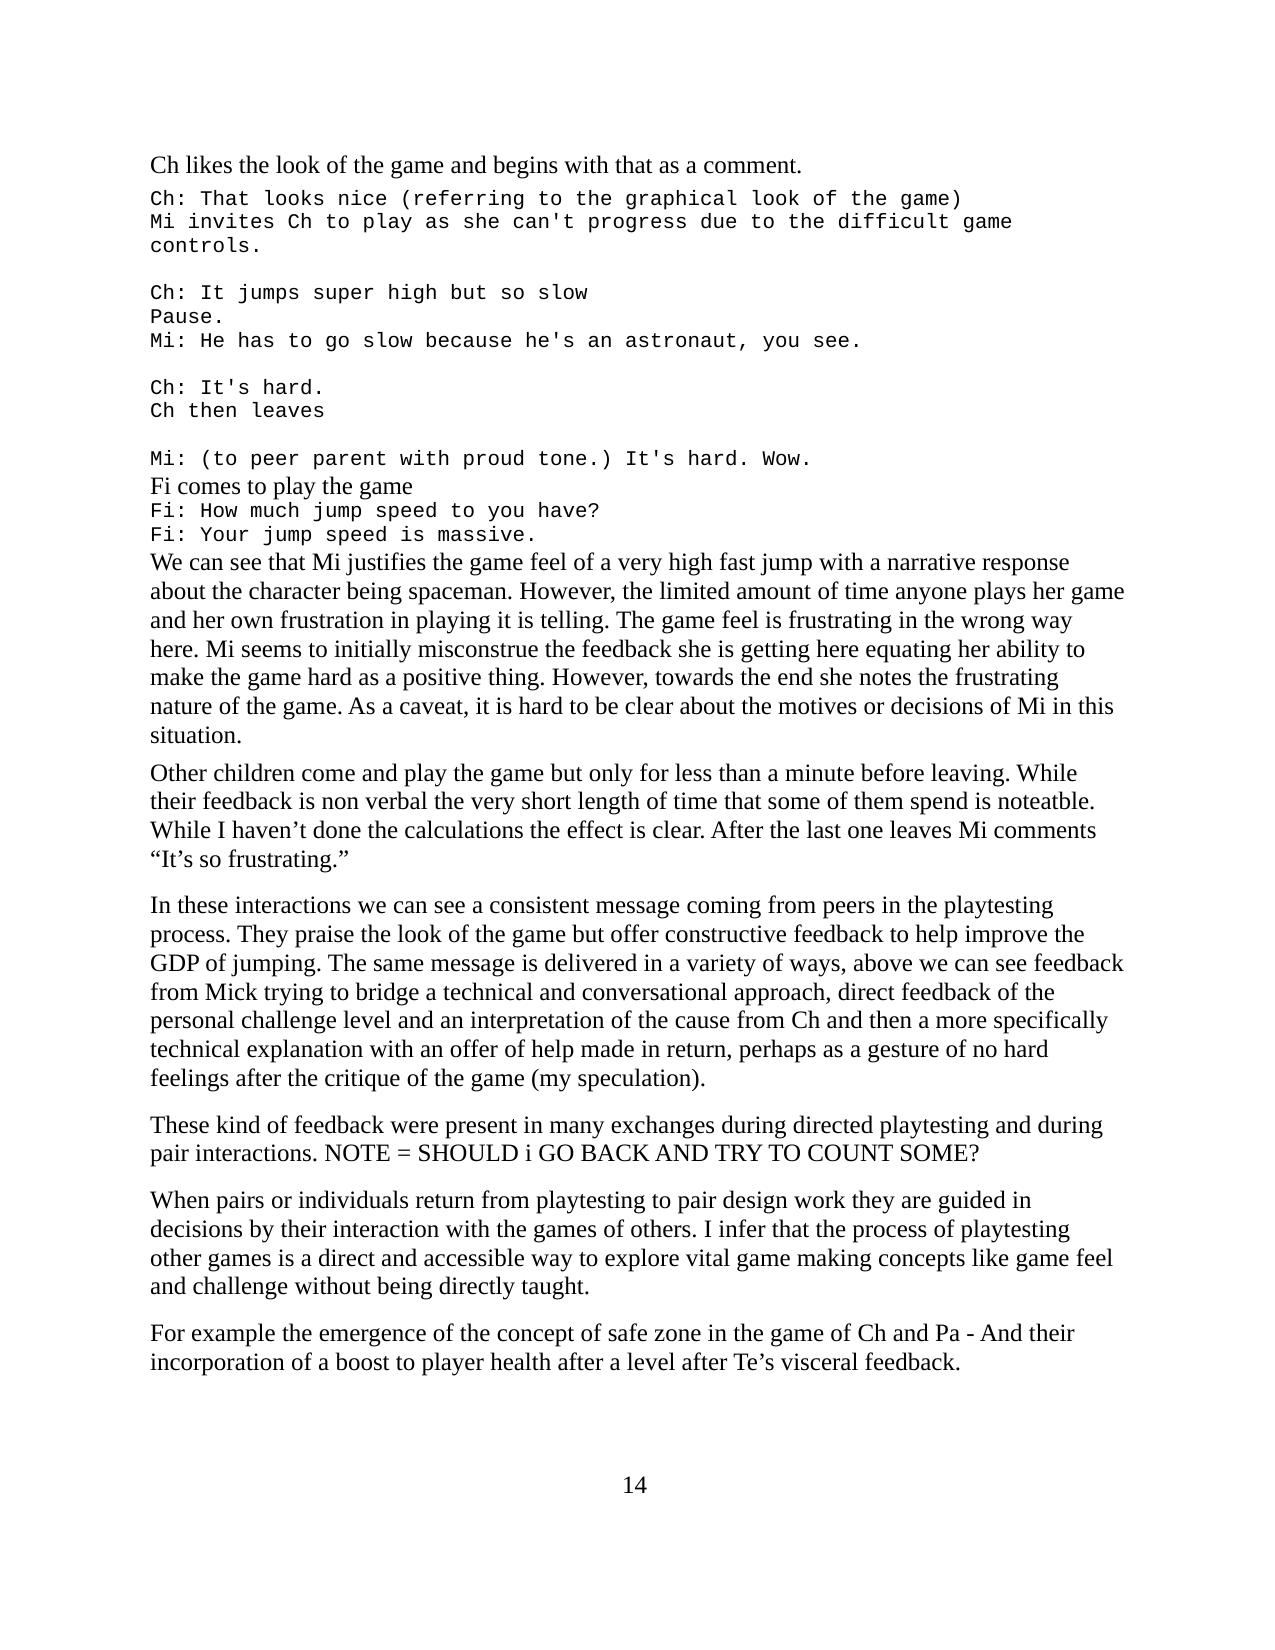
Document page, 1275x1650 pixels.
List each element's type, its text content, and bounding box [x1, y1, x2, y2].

text Ch: It jumps super high but so slow [150, 282, 1125, 306]
text Ch: It's hard. [150, 377, 1125, 401]
text Fi comes to play the game [150, 471, 1125, 500]
text Ch then leaves [150, 401, 1125, 424]
text Mi: (to peer parent with proud tone.) It's hard. Wow. [150, 448, 1125, 471]
text Ch: That looks nice (referring to the graphical look of the game) [150, 188, 1125, 211]
text For example the emergence of the concept of safe zone in the game of Ch and Pa - And their incorporation of a boost to player health after a level after Te’s visceral feedback. [150, 1318, 1125, 1376]
text Mi invites Ch to play as she can't progress due to the difficult game controls. [150, 211, 1125, 259]
text Other children come and play the game but only for less than a minute before leaving. While their feedback is non verbal the very short length of time that some of them spend is noteatble. While I haven’t done the calculations the effect is clear. After the last one leaves Mi comments “It’s so frustrating.” [150, 758, 1125, 873]
text When pairs or individuals return from playtesting to pair design work they are guided in decisions by their interaction with the games of others. I infer that the process of playtesting other games is a direct and accessible way to explore vital game making concepts like game feel and challenge without being directly taught. [150, 1185, 1125, 1300]
text Pause. [150, 306, 1125, 329]
text These kind of feedback were present in many exchanges during directed playtesting and during pair interactions. NOTE = SHOULD i GO BACK AND TRY TO COUNT SOME? [150, 1110, 1125, 1167]
text Mi: He has to go slow because he's an astronaut, you see. [150, 329, 1125, 353]
text Fi: How much jump speed to you have? [150, 500, 1125, 524]
text We can see that Mi justifies the game feel of a very high fast jump with a narrative response about the character being spaceman. However, the limited amount of time anyone plays her game and her own frustration in playing it is telling. The game feel is frustrating in the wrong way here. Mi seems to initially misconstrue the feedback she is getting here equating her ability to make the game hard as a positive thing. However, towards the end she notes the frustrating nature of the game. As a caveat, it is hard to be clear about the motives or decisions of Mi in this situation. [150, 547, 1125, 749]
text In these interactions we can see a consistent message coming from peers in the playtesting process. They praise the look of the game but offer constructive feedback to help improve the GDP of jumping. The same message is delivered in a variety of ways, above we can see feedback from Mick trying to bridge a technical and conversational approach, direct feedback of the personal challenge level and an interpretation of the cause from Ch and then a more specifically technical explanation with an offer of help made in return, perhaps as a gesture of no hard feelings after the critique of the game (my speculation). [150, 891, 1125, 1092]
text Ch likes the look of the game and begins with that as a comment. [150, 150, 1125, 179]
text Fi: Your jump speed is massive. [150, 524, 1125, 547]
